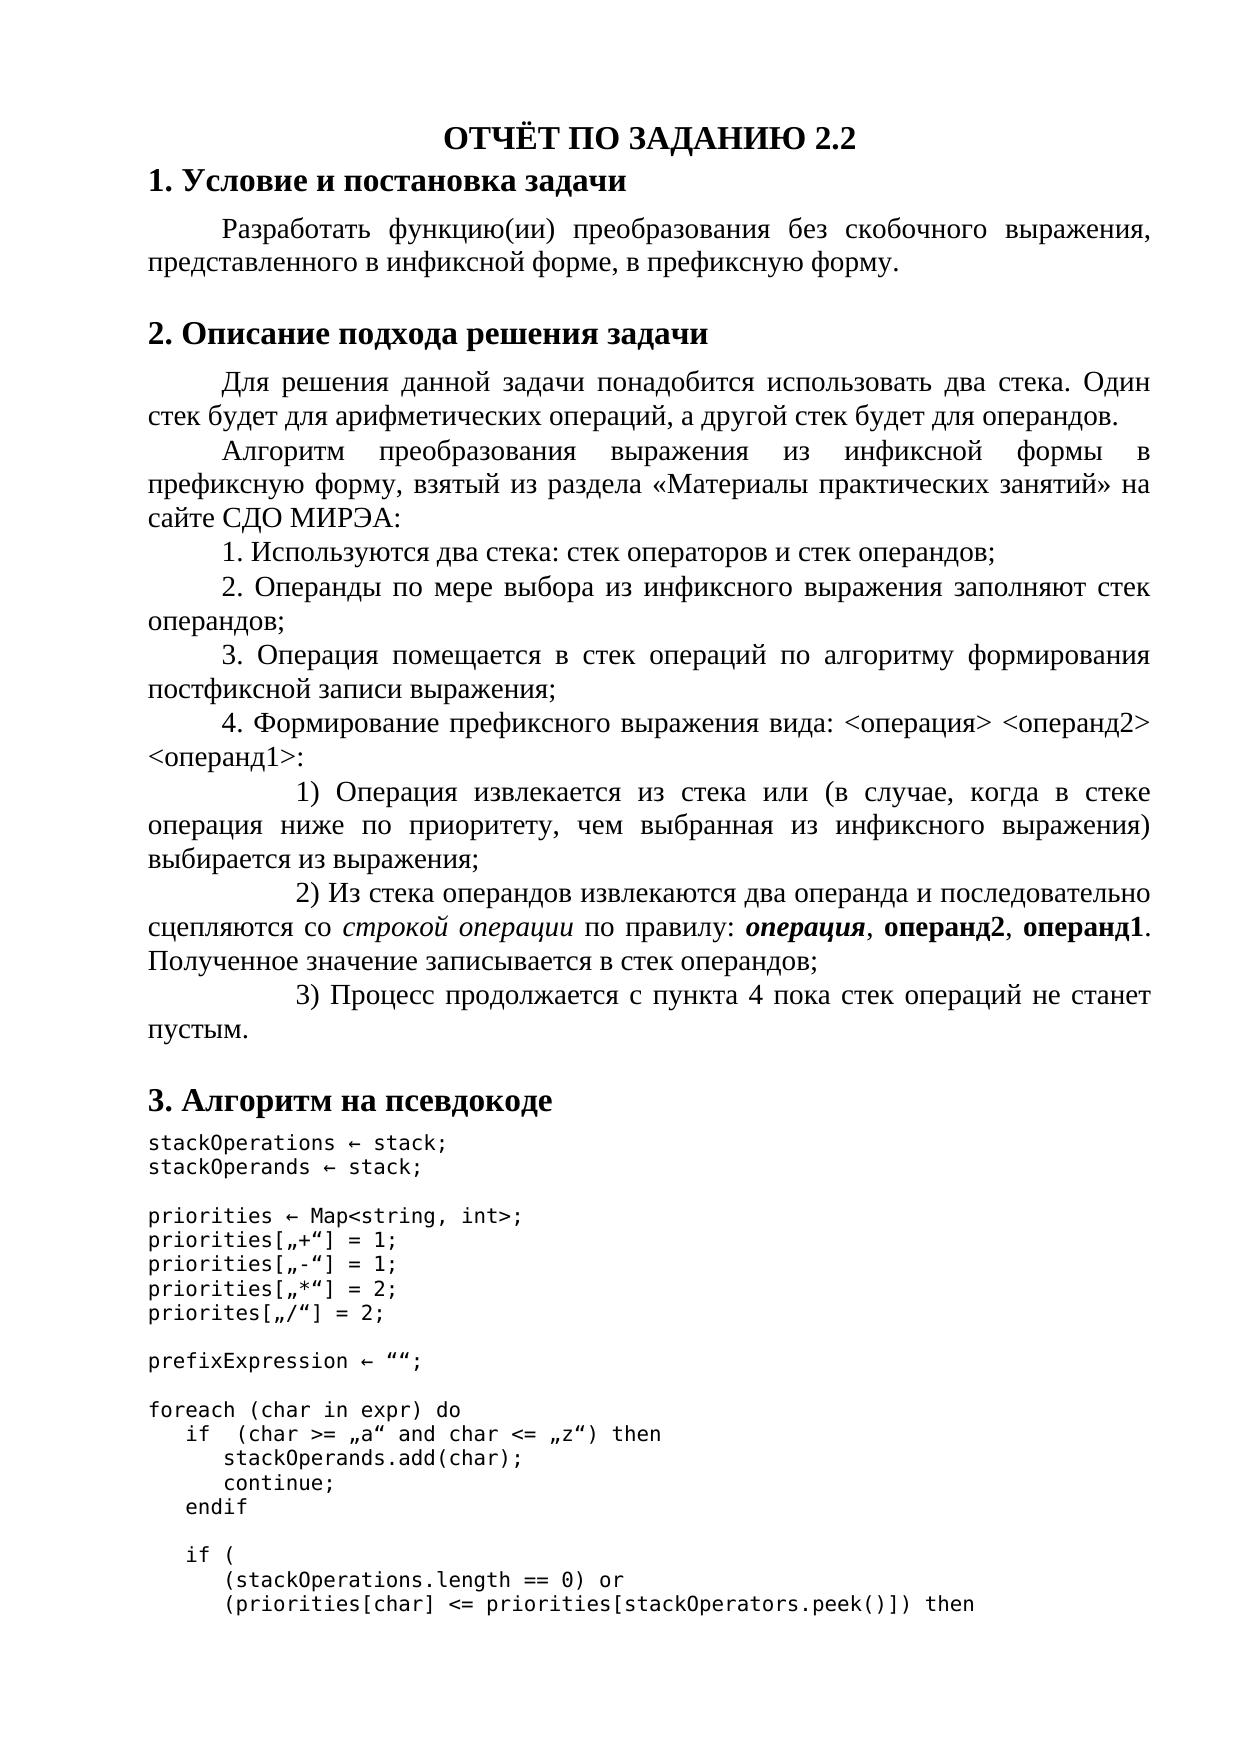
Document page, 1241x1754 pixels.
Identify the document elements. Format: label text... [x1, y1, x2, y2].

text 1) Операция извлекается из стека или (в случае, когда в стеке операция ниже по приоритету, чем выбранная из инфиксного выражения) выбирается из выражения; [148, 774, 1152, 874]
text 1. Используются два стека: стек операторов и стек операндов; [148, 534, 1152, 568]
subtitle 3. Алгоритм на псевдокоде [148, 1080, 1152, 1118]
text Алгоритм преобразования выражения из инфиксной формы в префиксную форму, взятый из раздела «Материалы практических занятий» на сайте СДО МИРЭА: [148, 433, 1152, 533]
subtitle ОТЧЁТ ПО ЗАДАНИЮ 2.2 [148, 118, 1152, 156]
text prefixExpression ← ““; [148, 1349, 1152, 1374]
text stackOperands ← stack; [148, 1155, 1152, 1179]
text if ( [148, 1543, 1152, 1568]
subtitle 2. Описание подхода решения задачи [148, 314, 1152, 352]
subtitle 1. Условие и постановка задачи [148, 160, 1152, 198]
text Для решения данной задачи понадобится использовать два стека. Один стек будет для арифметических операций, а другой стек будет для операндов. [148, 364, 1152, 431]
text 3) Процесс продолжается с пункта 4 пока стек операций не станет пустым. [148, 977, 1152, 1044]
text stackOperations ← stack; [148, 1131, 1152, 1155]
text 2) Из стека операндов извлекаются два операнда и последовательно сцепляются со строкой операции по правилу: операция, операнд2, операнд1. Полученное значение записывается в стек операндов; [148, 876, 1152, 976]
text continue; [148, 1471, 1152, 1495]
text priorities[„+“] = 1; [148, 1228, 1152, 1252]
text if (char >= „a“ and char <= „z“) then [148, 1422, 1152, 1446]
text (stackOperations.length == 0) or [148, 1568, 1152, 1592]
text 4. Формирование префиксного выражения вида: <операция> <операнд2> <операнд1>: [148, 706, 1152, 773]
text Разработать функцию(ии) преобразования без скобочного выражения, представленного в инфиксной форме, в префиксную форму. [148, 211, 1152, 278]
text priorities[„-“] = 1; [148, 1252, 1152, 1277]
text endif [148, 1495, 1152, 1519]
text 2. Операнды по мере выбора из инфиксного выражения заполняют стек операндов; [148, 569, 1152, 636]
text 3. Операция помещается в стек операций по алгоритму формирования постфиксной записи выражения; [148, 637, 1152, 704]
text priorities ← Map<string, int>; [148, 1204, 1152, 1228]
text foreach (char in expr) do [148, 1398, 1152, 1422]
text priorites[„/“] = 2; [148, 1301, 1152, 1325]
text stackOperands.add(char); [148, 1446, 1152, 1471]
text priorities[„*“] = 2; [148, 1277, 1152, 1301]
text (priorities[char] <= priorities[stackOperators.peek()]) then [148, 1592, 1152, 1616]
